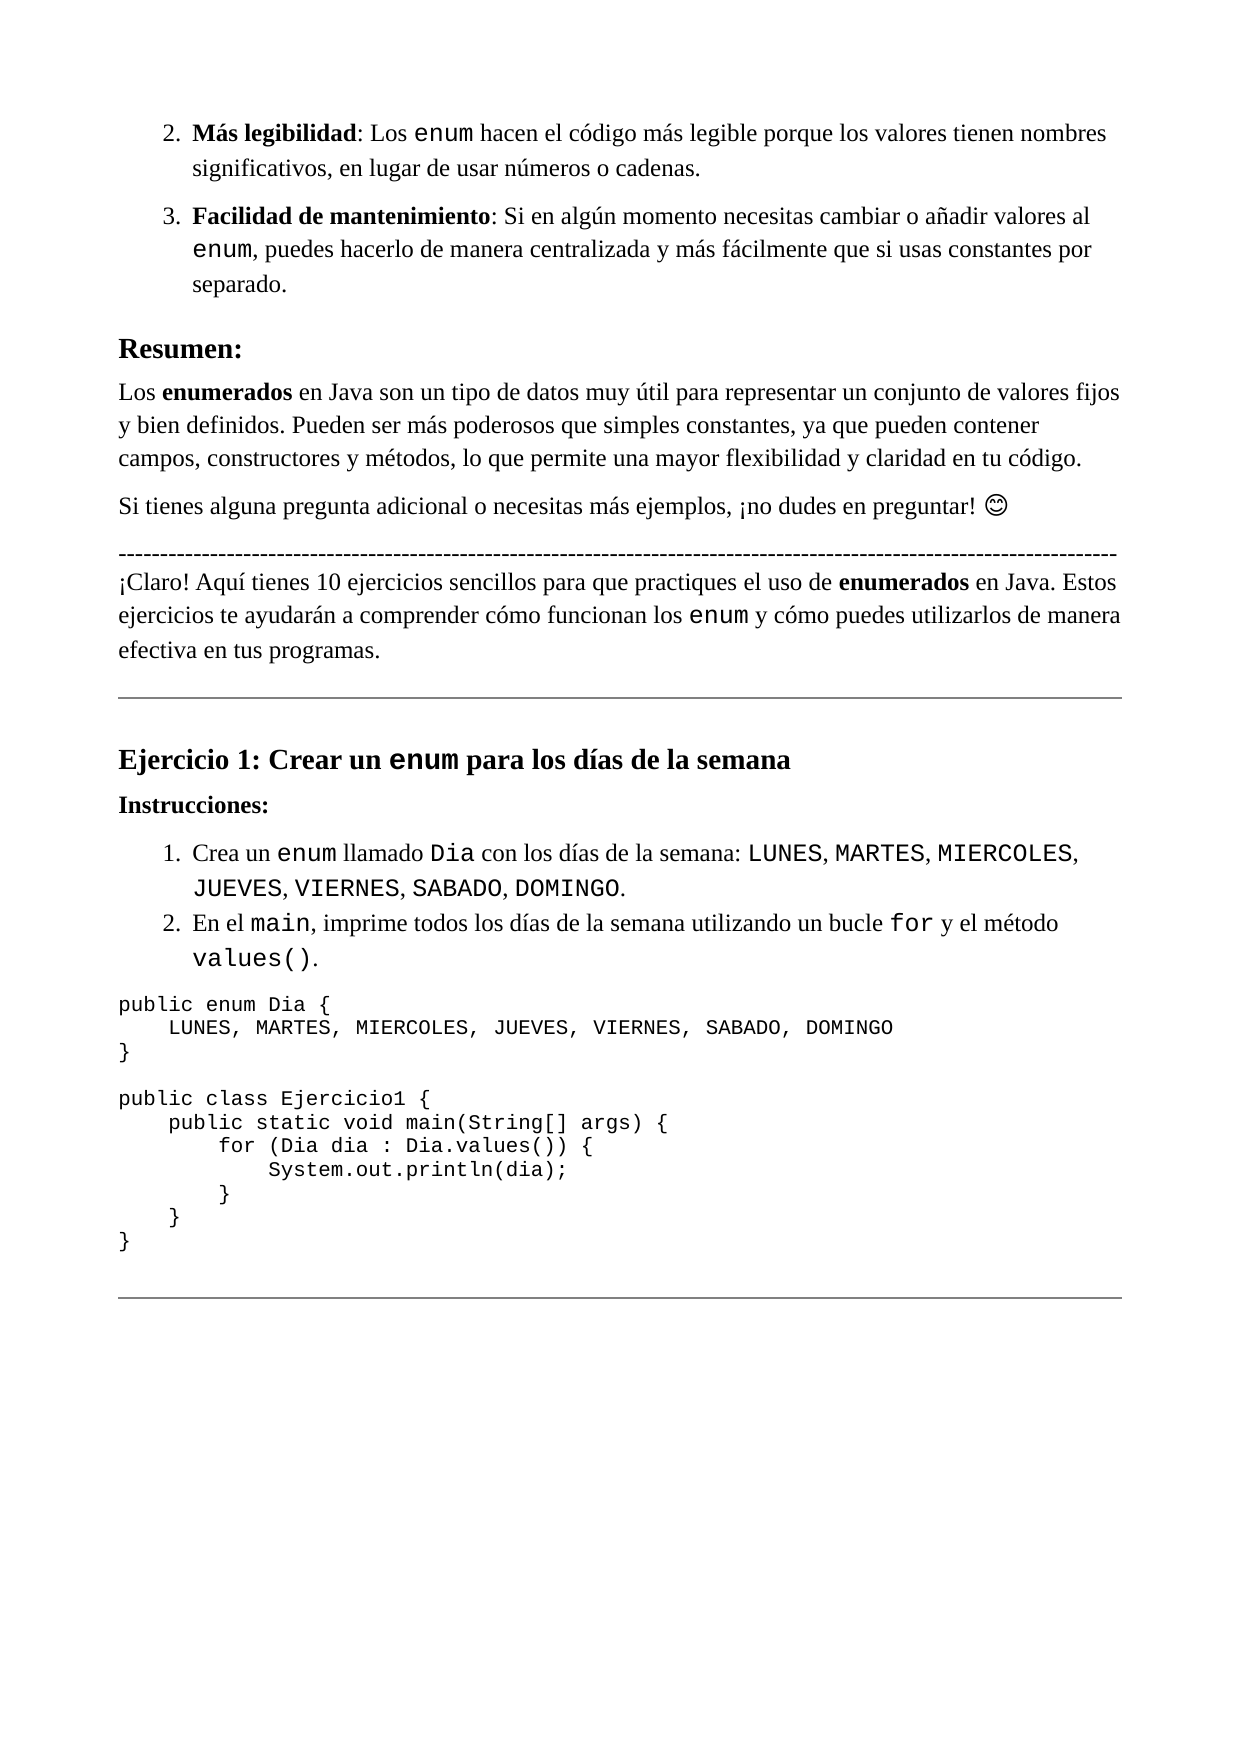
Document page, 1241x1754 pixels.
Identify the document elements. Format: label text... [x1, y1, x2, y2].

list En el main, imprime todos los días de la semana utilizando un bucle for y el método values(). [162, 908, 1122, 974]
text } [118, 1230, 1122, 1254]
text Si tienes alguna pregunta adicional o necesitas más ejemplos, ¡no dudes en preguntar! 😊 [118, 491, 1122, 519]
text LUNES, MARTES, MIERCOLES, JUEVES, VIERNES, SABADO, DOMINGO [118, 1017, 1122, 1041]
text for (Dia dia : Dia.values()) { [118, 1135, 1122, 1159]
subtitle Ejercicio 1: Crear un enum para los días de la semana [118, 742, 1122, 778]
text ¡Claro! Aquí tienes 10 ejercicios sencillos para que practiques el uso de enumerados en Java. Estos ejercicios te ayudarán a comprender cómo funcionan los enum y cómo puedes utilizarlos de manera efectiva en tus programas. [118, 567, 1122, 664]
subtitle Resumen: [118, 331, 1122, 365]
text public static void main(String[] args) { [118, 1112, 1122, 1135]
text public enum Dia { [118, 993, 1122, 1017]
text System.out.println(dia); [118, 1159, 1122, 1183]
text Los enumerados en Java son un tipo de datos muy útil para representar un conjunto de valores fijos y bien definidos. Pueden ser más poderosos que simples constantes, ya que pueden contener campos, constructores y métodos, lo que permite una mayor flexibilidad y claridad en tu código. [118, 377, 1122, 472]
list Crea un enum llamado Dia con los días de la semana: LUNES, MARTES, MIERCOLES, JUEVES, VIERNES, SABADO, DOMINGO. [162, 838, 1122, 904]
list Facilidad de mantenimiento: Si en algún momento necesitas cambiar o añadir valores al enum, puedes hacerlo de manera centralizada y más fácilmente que si usas constantes por separado. [162, 201, 1122, 298]
list Más legibilidad: Los enum hacen el código más legible porque los valores tienen nombres significativos, en lugar de usar números o cadenas. [162, 118, 1122, 182]
text } [118, 1206, 1122, 1230]
text ------------------------------------------------------------------------------------------------------------------------ [118, 538, 1122, 567]
text Instrucciones: [118, 790, 1122, 819]
text } [118, 1183, 1122, 1206]
text public class Ejercicio1 { [118, 1088, 1122, 1112]
text } [118, 1041, 1122, 1064]
